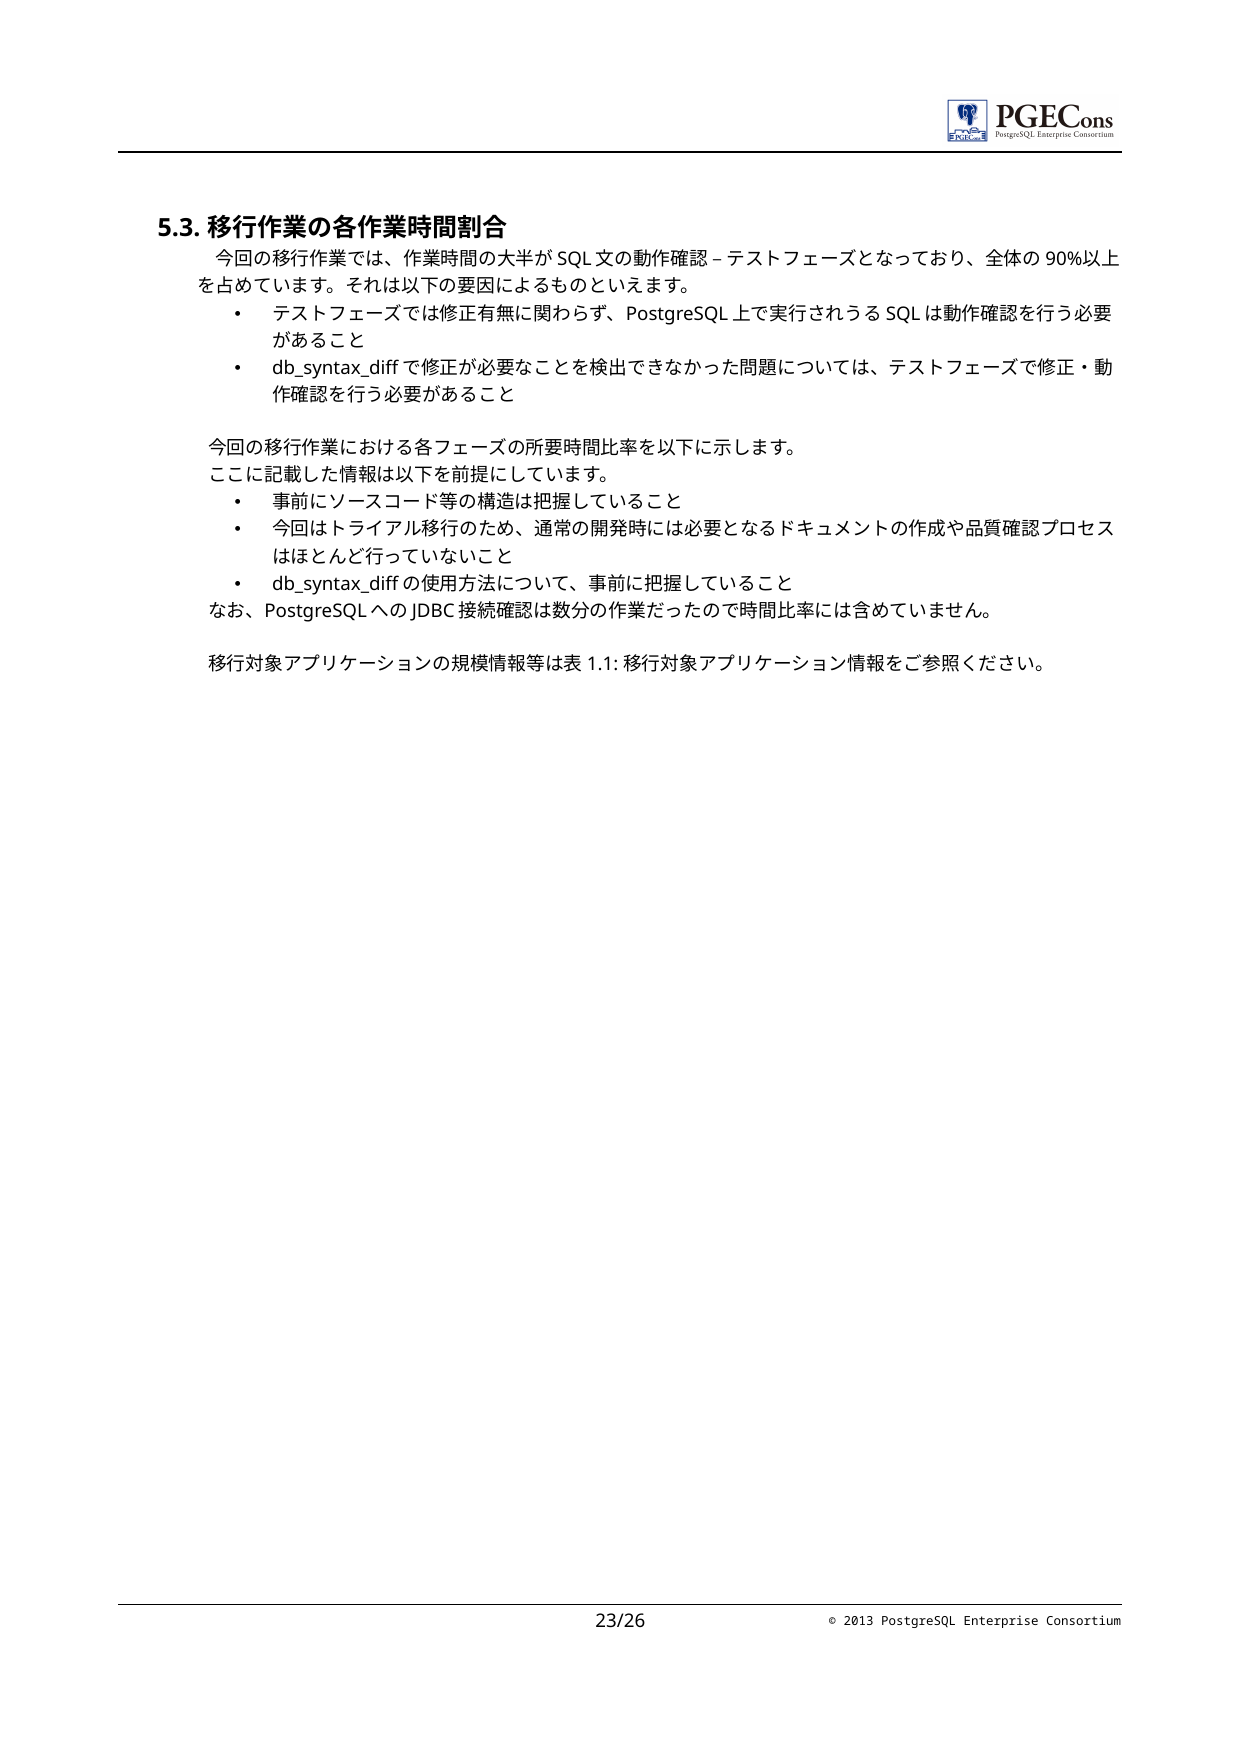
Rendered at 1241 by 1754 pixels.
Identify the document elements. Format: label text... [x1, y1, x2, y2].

subtitle 移行作業の各作業時間割合 [157, 208, 1122, 244]
text なお、PostgreSQLへのJDBC接続確認は数分の作業だったので時間比率には含めていません。 [197, 596, 1122, 623]
text 今回の移行作業における各フェーズの所要時間比率を以下に示します。 [197, 432, 1122, 460]
list db_syntax_diffで修正が必要なことを検出できなかった問題については、テストフェーズで修正・動作確認を行う必要があること [234, 353, 1122, 407]
list 今回はトライアル移行のため、通常の開発時には必要となるドキュメントの作成や品質確認プロセスはほとんど行っていないこと [234, 514, 1122, 568]
list テストフェーズでは修正有無に関わらず、PostgreSQL上で実行されうるSQLは動作確認を行う必要があること [234, 298, 1122, 353]
list 事前にソースコード等の構造は把握していること [234, 487, 1122, 514]
text 今回の移行作業では、作業時間の大半がSQL文の動作確認 – テストフェーズとなっており、全体の90%以上を占めています。それは以下の要因によるものといえます。 [197, 244, 1122, 298]
text 移行対象アプリケーションの規模情報等は表 1.1: 移行対象アプリケーション情報をご参照ください。 [197, 648, 1122, 676]
picture [941, 94, 1119, 147]
text ここに記載した情報は以下を前提にしています。 [197, 460, 1122, 487]
list db_syntax_diffの使用方法について、事前に把握していること [234, 568, 1122, 596]
